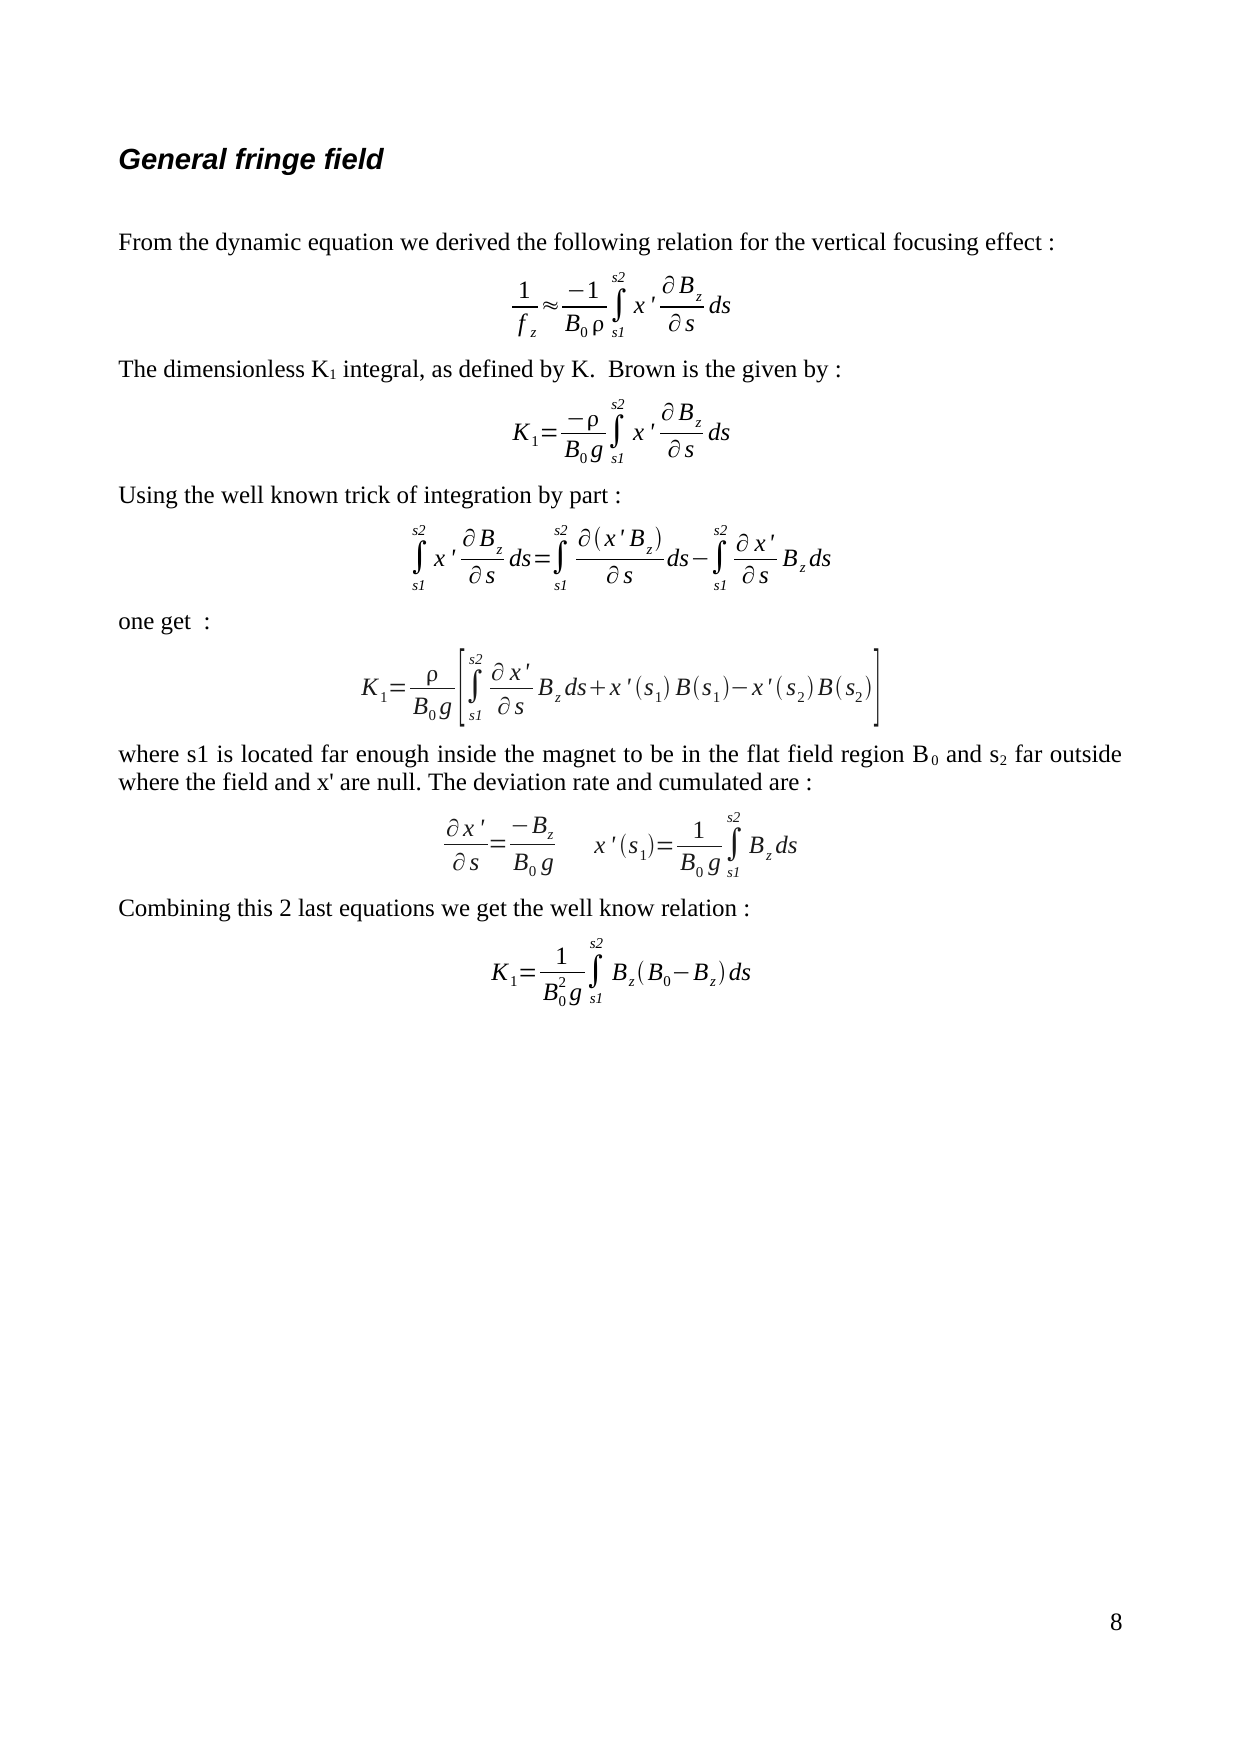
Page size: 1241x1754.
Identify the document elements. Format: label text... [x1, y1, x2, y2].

text one get : [118, 607, 1122, 635]
text Using the well known trick of integration by part : [118, 481, 1122, 509]
text From the dynamic equation we derived the following relation for the vertical focusing effect : [118, 228, 1122, 256]
text Combining this 2 last equations we get the well know relation : [118, 894, 1122, 922]
text The dimensionless K1 integral, as defined by K. Brown is the given by : [118, 355, 1122, 382]
text where s1 is located far enough inside the magnet to be in the flat field region B0 and s2 far outside where the field and x' are null. The deviation rate and cumulated are : [118, 740, 1122, 796]
subtitle General fringe field [118, 143, 1122, 176]
